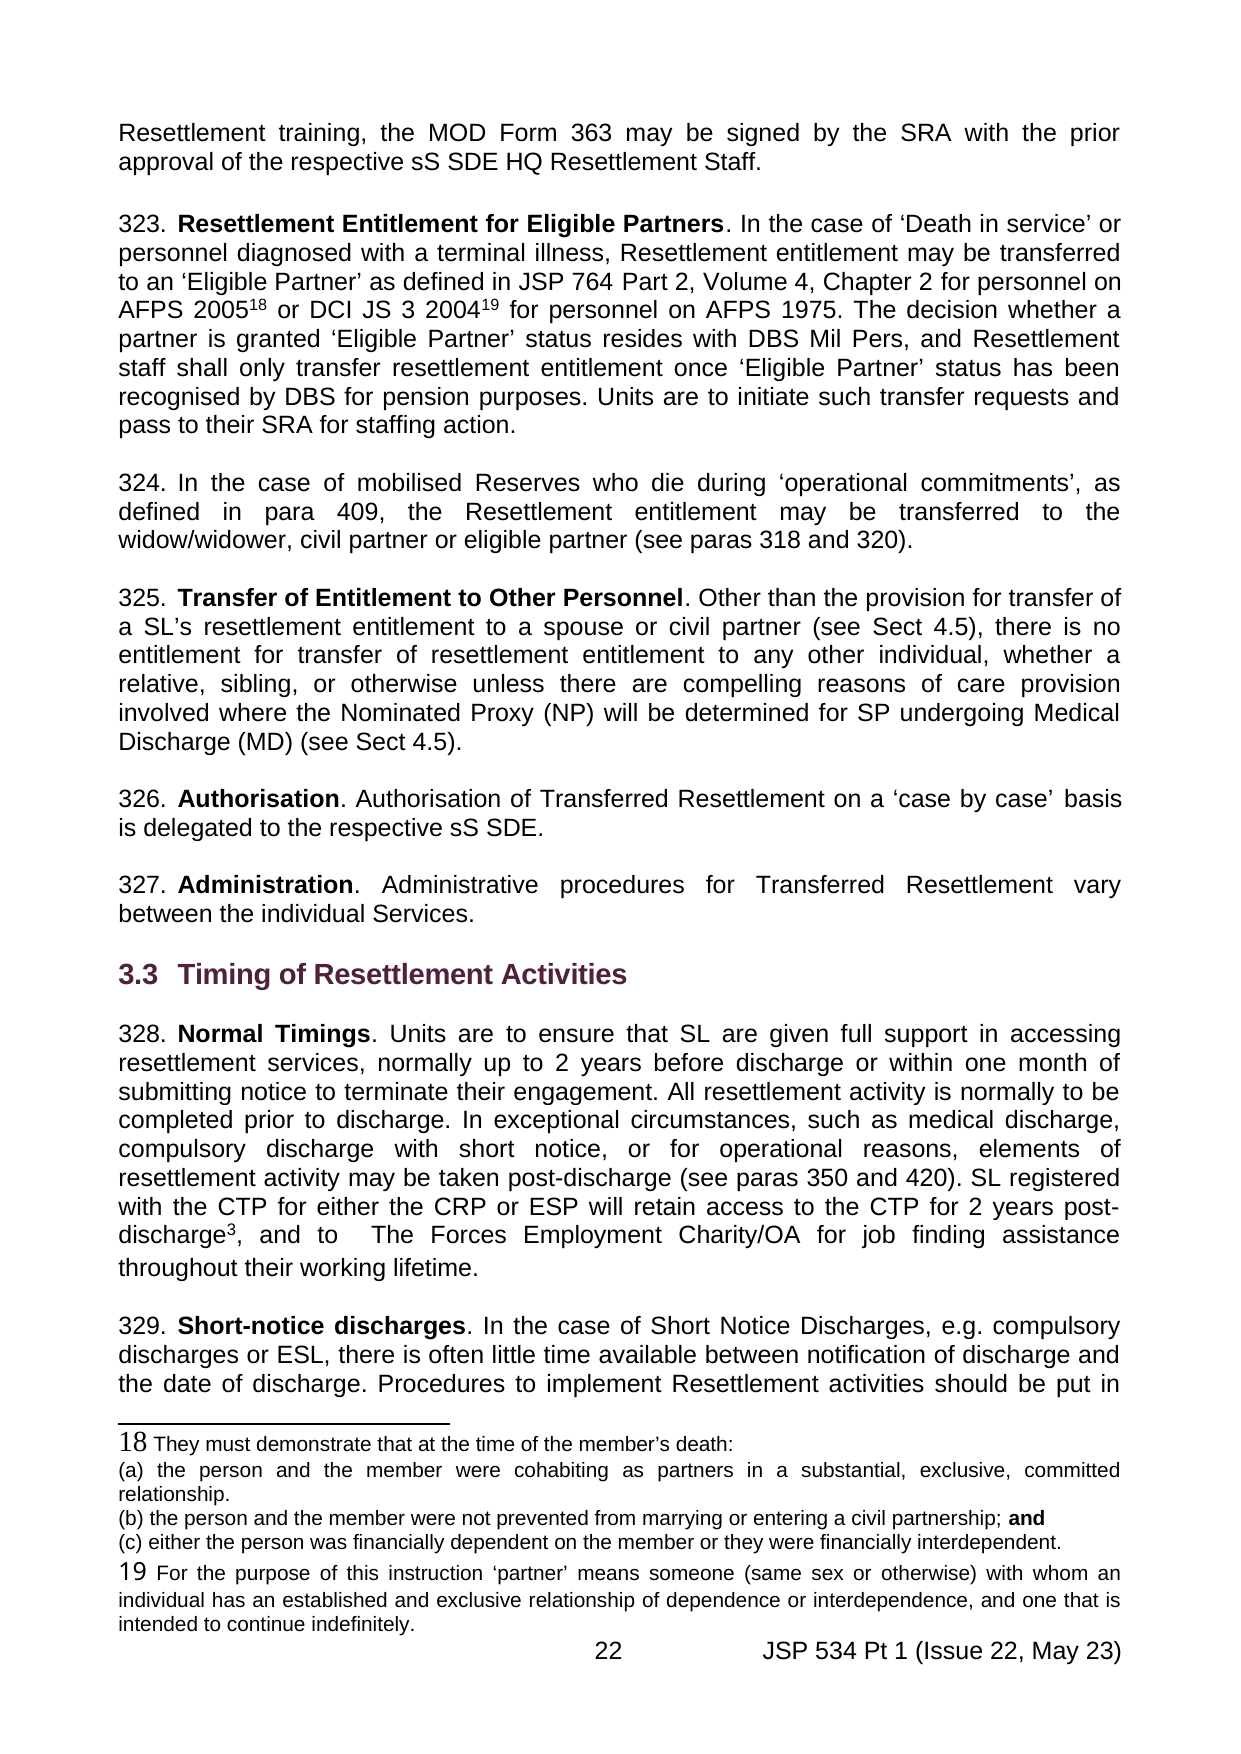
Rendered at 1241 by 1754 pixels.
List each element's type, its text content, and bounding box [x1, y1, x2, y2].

list (a) the person and the member were cohabiting as partners in a substantial, exclusive, committed relationship. [118, 1458, 1122, 1506]
list They must demonstrate that at the time of the member’s death: [118, 1424, 1122, 1458]
subtitle 3.3 Timing of Resettlement Activities [118, 957, 1122, 990]
list Normal Timings. Units are to ensure that SL are given full support in accessing resettlement services, normally up to 2 years before discharge or within one month of submitting notice to terminate their engagement. All resettlement activity is normally to be completed prior to discharge. In exceptional circumstances, such as medical discharge, compulsory discharge with short notice, or for operational reasons, elements of resettlement activity may be taken post-discharge (see paras 350 and 420). SL registered with the CTP for either the CRP or ESP will retain access to the CTP for 2 years post-discharge3, and to The Forces Employment Charity/OA for job finding assistance throughout their working lifetime. [118, 1019, 1122, 1283]
list In the case of mobilised Reserves who die during ‘operational commitments’, as defined in para 409, the Resettlement entitlement may be transferred to the widow/widower, civil partner or eligible partner (see paras 318 and 320). [118, 468, 1122, 554]
list Administration. Administrative procedures for Transferred Resettlement vary between the individual Services. [118, 871, 1122, 928]
list Resettlement training, the MOD Form 363 may be signed by the SRA with the prior approval of the respective sS SDE HQ Resettlement Staff. [118, 118, 1122, 176]
list Transfer of Entitlement to Other Personnel. Other than the provision for transfer of a SL’s resettlement entitlement to a spouse or civil partner (see Sect 4.5), there is no entitlement for transfer of resettlement entitlement to any other individual, whether a relative, sibling, or otherwise unless there are compelling reasons of care provision involved where the Nominated Proxy (NP) will be determined for SP undergoing Medical Discharge (MD) (see Sect 4.5). [118, 583, 1122, 756]
list Authorisation. Authorisation of Transferred Resettlement on a ‘case by case’ basis is delegated to the respective sS SDE. [118, 784, 1122, 842]
list Resettlement Entitlement for Eligible Partners. In the case of ‘Death in service’ or personnel diagnosed with a terminal illness, Resettlement entitlement may be transferred to an ‘Eligible Partner’ as defined in JSP 764 Part 2, Volume 4, Chapter 2 for personnel on AFPS 2005 or DCI JS 3 2004 for personnel on AFPS 1975. The decision whether a partner is granted ‘Eligible Partner’ status resides with DBS Mil Pers, and Resettlement staff shall only transfer resettlement entitlement once ‘Eligible Partner’ status has been recognised by DBS for pension purposes. Units are to initiate such transfer requests and pass to their SRA for staffing action. [118, 209, 1122, 439]
list Short-notice discharges. In the case of Short Notice Discharges, e.g. compulsory discharges or ESL, there is often little time available between notification of discharge and the date of discharge. Procedures to implement Resettlement activities should be put in [118, 1311, 1122, 1398]
list For the purpose of this instruction ‘partner’ means someone (same sex or otherwise) with whom an individual has an established and exclusive relationship of dependence or interdependence, and one that is intended to continue indefinitely. [118, 1554, 1122, 1636]
list (b) the person and the member were not prevented from marrying or entering a civil partnership; and [118, 1506, 1122, 1530]
list (c) either the person was financially dependent on the member or they were financially interdependent. [118, 1530, 1122, 1554]
